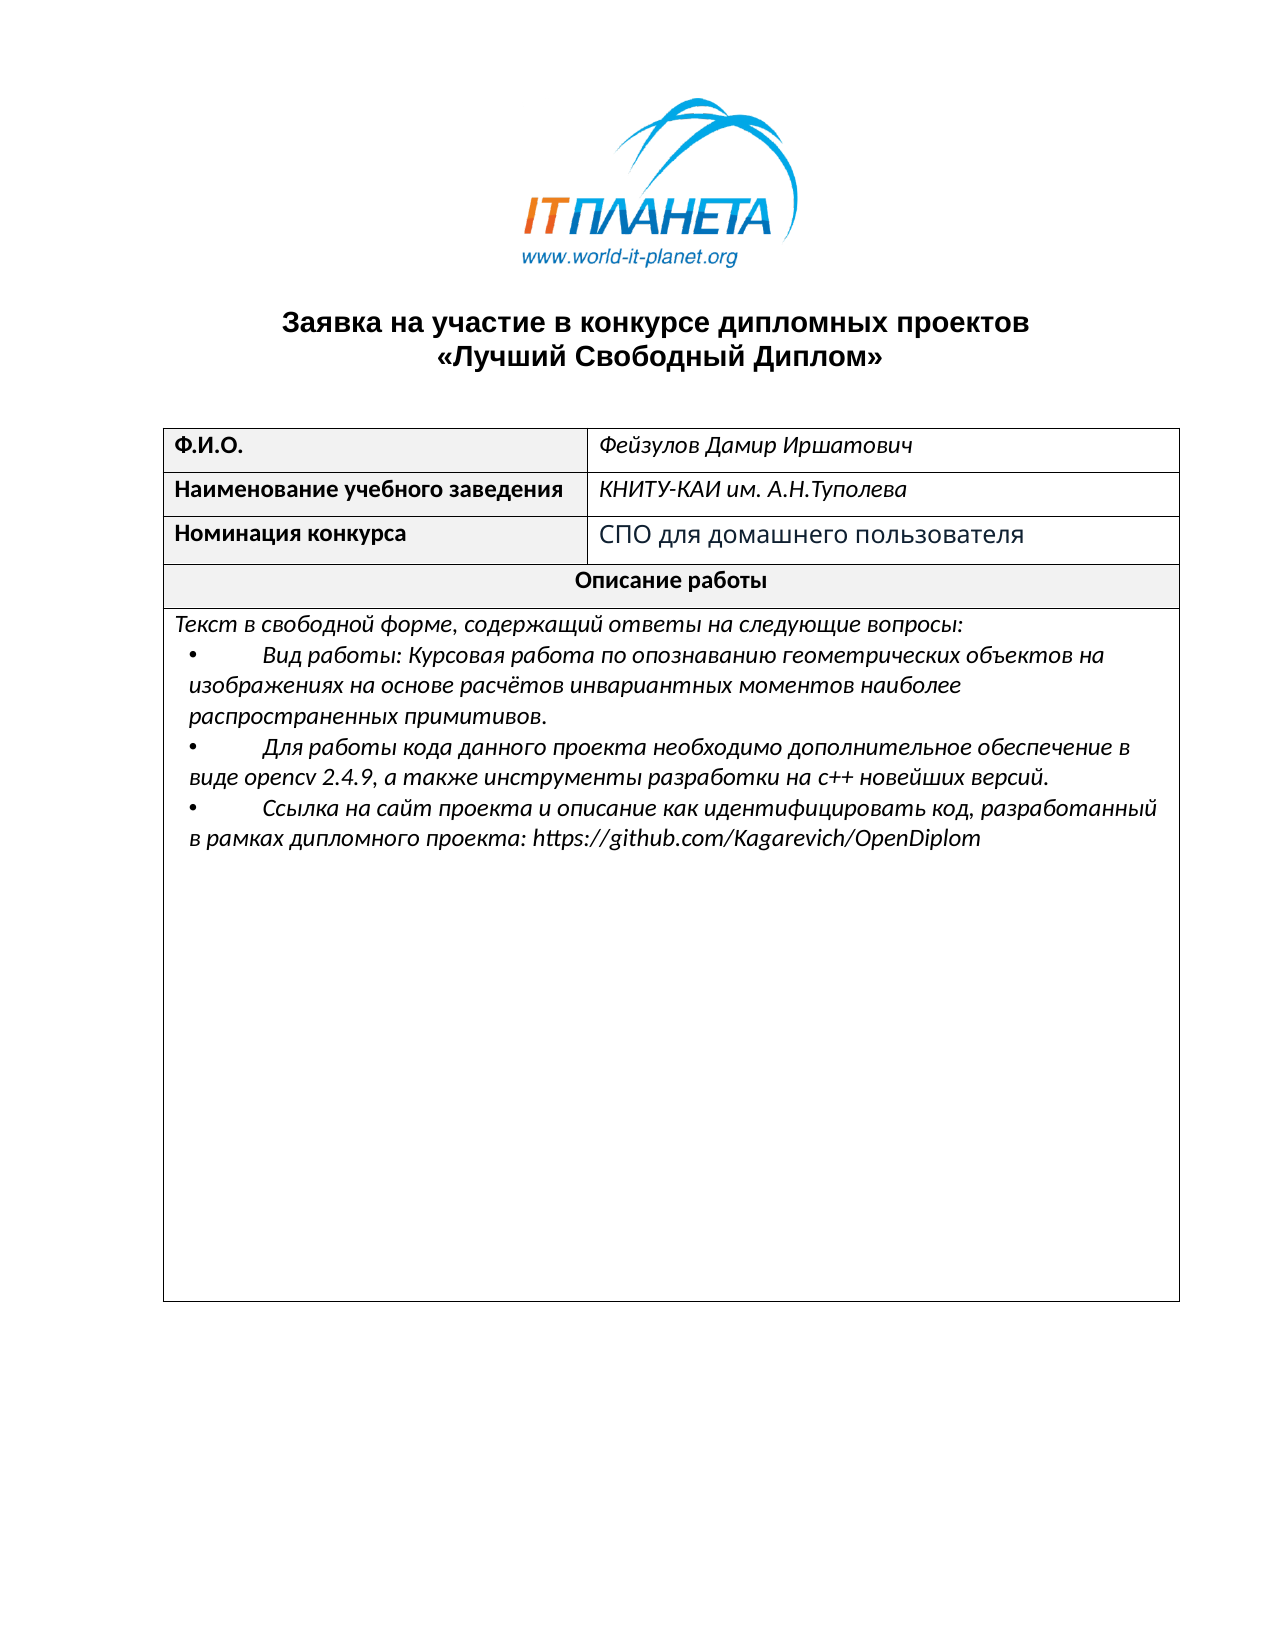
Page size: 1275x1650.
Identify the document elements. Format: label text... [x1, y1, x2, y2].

table_cell Текст в свободной форме, содержащий ответы на следующие вопросы: Вид работы: Курсовая работа по опознаванию геометрических объектов на изображениях на основе расчётов инвариантных моментов наиболее распространенных примитивов. Для работы кода данного проекта необходимо дополнительное обеспечение в виде opencv 2.4.9, а также инструменты разработки на c++ новейших версий. Ссылка на сайт проекта и описание как идентифицировать код, разработанный в рамках дипломного проекта: https://github.com/Kagarevich/OpenDiplom [164, 609, 1179, 1301]
table_cell Номинация конкурса [164, 517, 587, 563]
table_cell СПО для домашнего пользователя [588, 517, 1179, 563]
table_cell Описание работы [164, 565, 1179, 607]
table_header Ф.И.О. [164, 429, 587, 472]
table_cell КНИТУ-КАИ им. А.Н.Туполева [588, 473, 1179, 516]
subtitle Заявка на участие в конкурсе дипломных проектов «Лучший Свободный Диплом» [163, 305, 1157, 372]
table_header Фейзулов Дамир Иршатович [588, 429, 1179, 472]
table_cell Наименование учебного заведения [164, 473, 587, 516]
